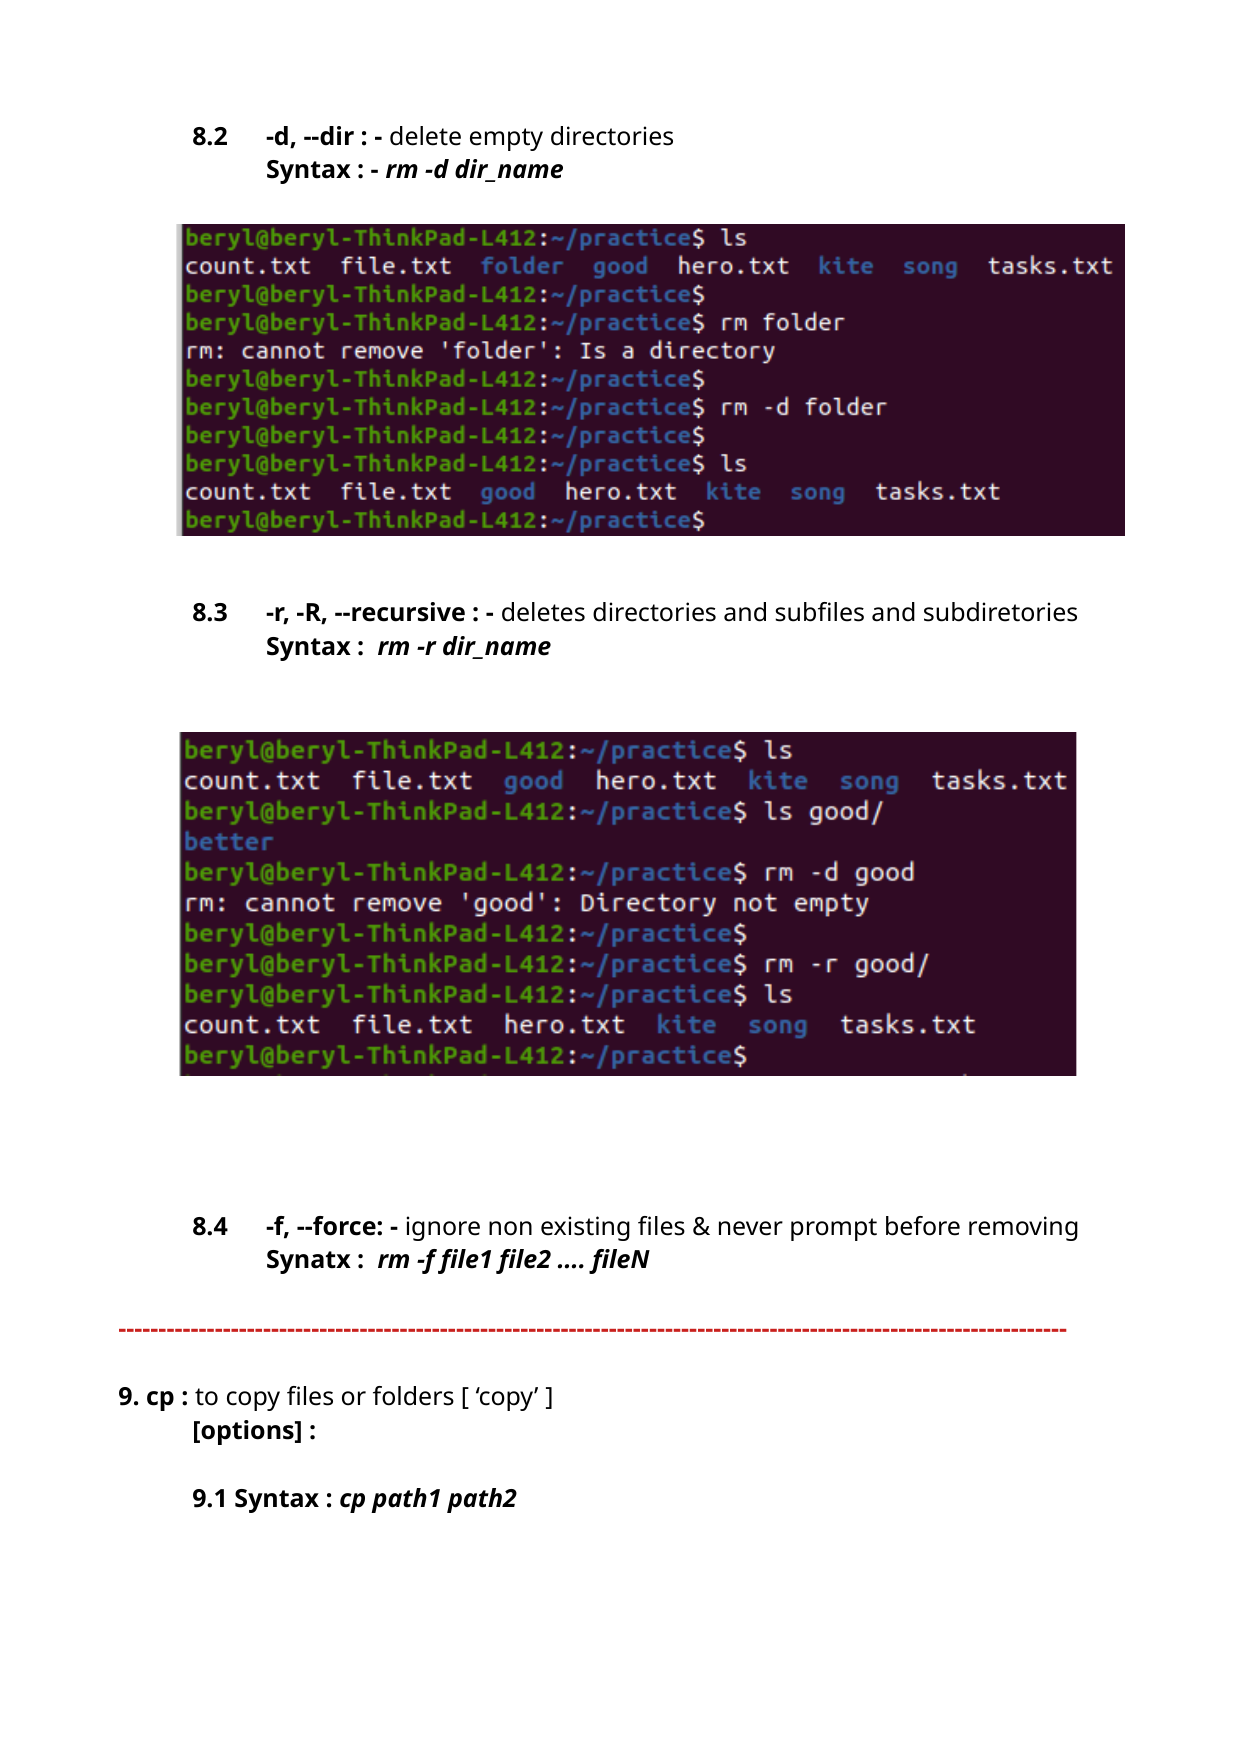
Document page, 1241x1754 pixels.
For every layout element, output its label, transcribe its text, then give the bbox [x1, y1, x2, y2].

text 8.2 -d, --dir : - delete empty directories Syntax : - rm -d dir_name [118, 118, 1122, 186]
text [options] : [118, 1412, 1122, 1447]
text 9.1 Syntax : cp path1 path2 [118, 1481, 1122, 1515]
picture [179, 732, 1077, 1076]
picture [176, 224, 1125, 536]
text 9. cp : to copy files or folders [ ‘copy’ ] [118, 1378, 1122, 1412]
text 8.4 -f, --force: - ignore non existing files & never prompt before removing Synatx : rm -f file1 file2 .... fileN [118, 1208, 1122, 1276]
text 8.3 -r, -R, --recursive : - deletes directories and subfiles and subdiretories Syntax : rm -r dir_name [118, 595, 1122, 663]
text ---------------------------------------------------------------------------------------------------------------------- [118, 1310, 1122, 1344]
